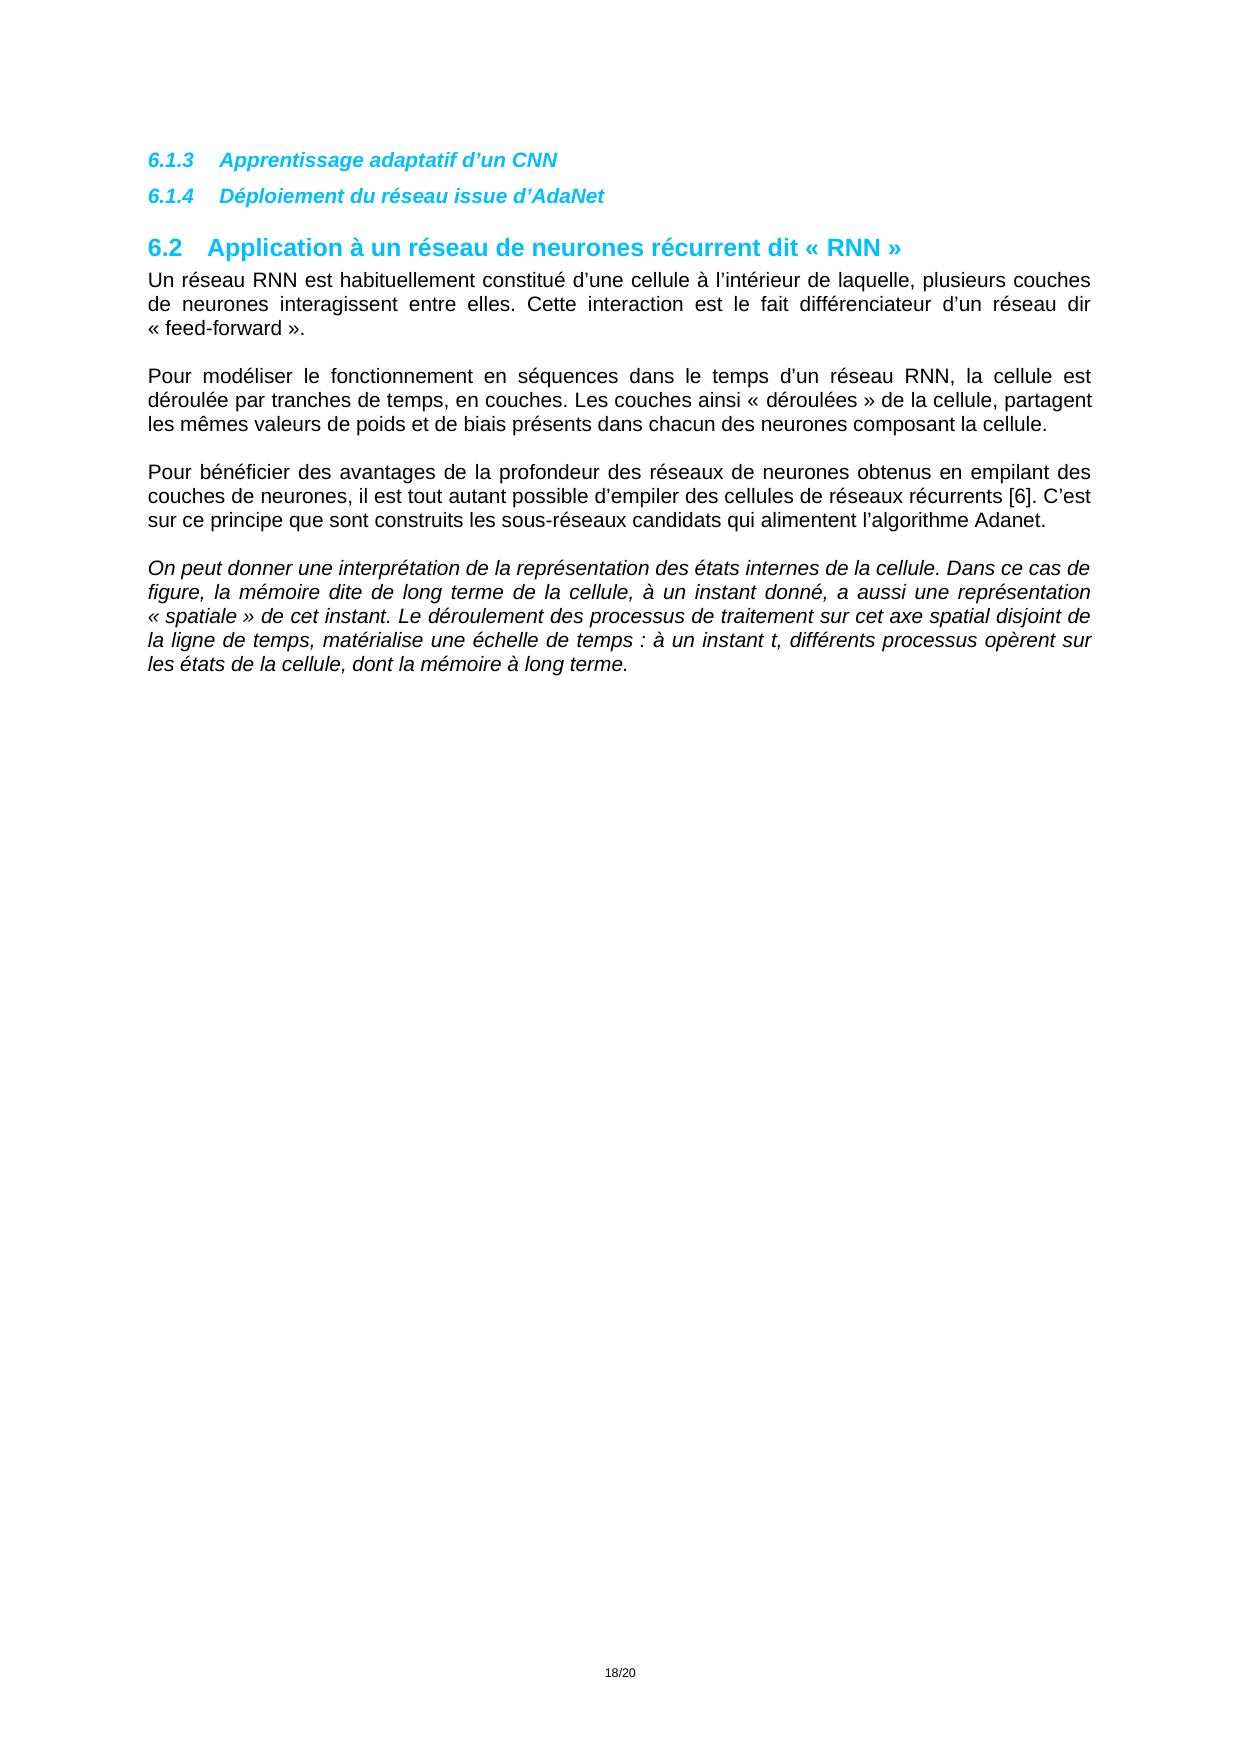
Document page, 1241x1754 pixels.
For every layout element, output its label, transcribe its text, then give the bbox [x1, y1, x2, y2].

text On peut donner une interprétation de la représentation des états internes de la cellule. Dans ce cas de figure, la mémoire dite de long terme de la cellule, à un instant donné, a aussi une représentation « spatiale » de cet instant. Le déroulement des processus de traitement sur cet axe spatial disjoint de la ligne de temps, matérialise une échelle de temps : à un instant t, différents processus opèrent sur les états de la cellule, dont la mémoire à long terme. [148, 556, 1092, 675]
subtitle Apprentissage adaptatif d’un CNN [148, 148, 1092, 172]
subtitle Déploiement du réseau issue d’AdaNet [148, 184, 1092, 208]
text Pour bénéficier des avantages de la profondeur des réseaux de neurones obtenus en empilant des couches de neurones, il est tout autant possible d’empiler des cellules de réseaux récurrents [6]. C’est sur ce principe que sont construits les sous-réseaux candidats qui alimentent l’algorithme Adanet. [148, 460, 1092, 532]
text Un réseau RNN est habituellement constitué d’une cellule à l’intérieur de laquelle, plusieurs couches de neurones interagissent entre elles. Cette interaction est le fait différenciateur d’un réseau dir « feed-forward ». [148, 268, 1092, 340]
subtitle Application à un réseau de neurones récurrent dit « RNN » [148, 233, 1092, 262]
text Pour modéliser le fonctionnement en séquences dans le temps d’un réseau RNN, la cellule est déroulée par tranches de temps, en couches. Les couches ainsi « déroulées » de la cellule, partagent les mêmes valeurs de poids et de biais présents dans chacun des neurones composant la cellule. [148, 364, 1092, 436]
